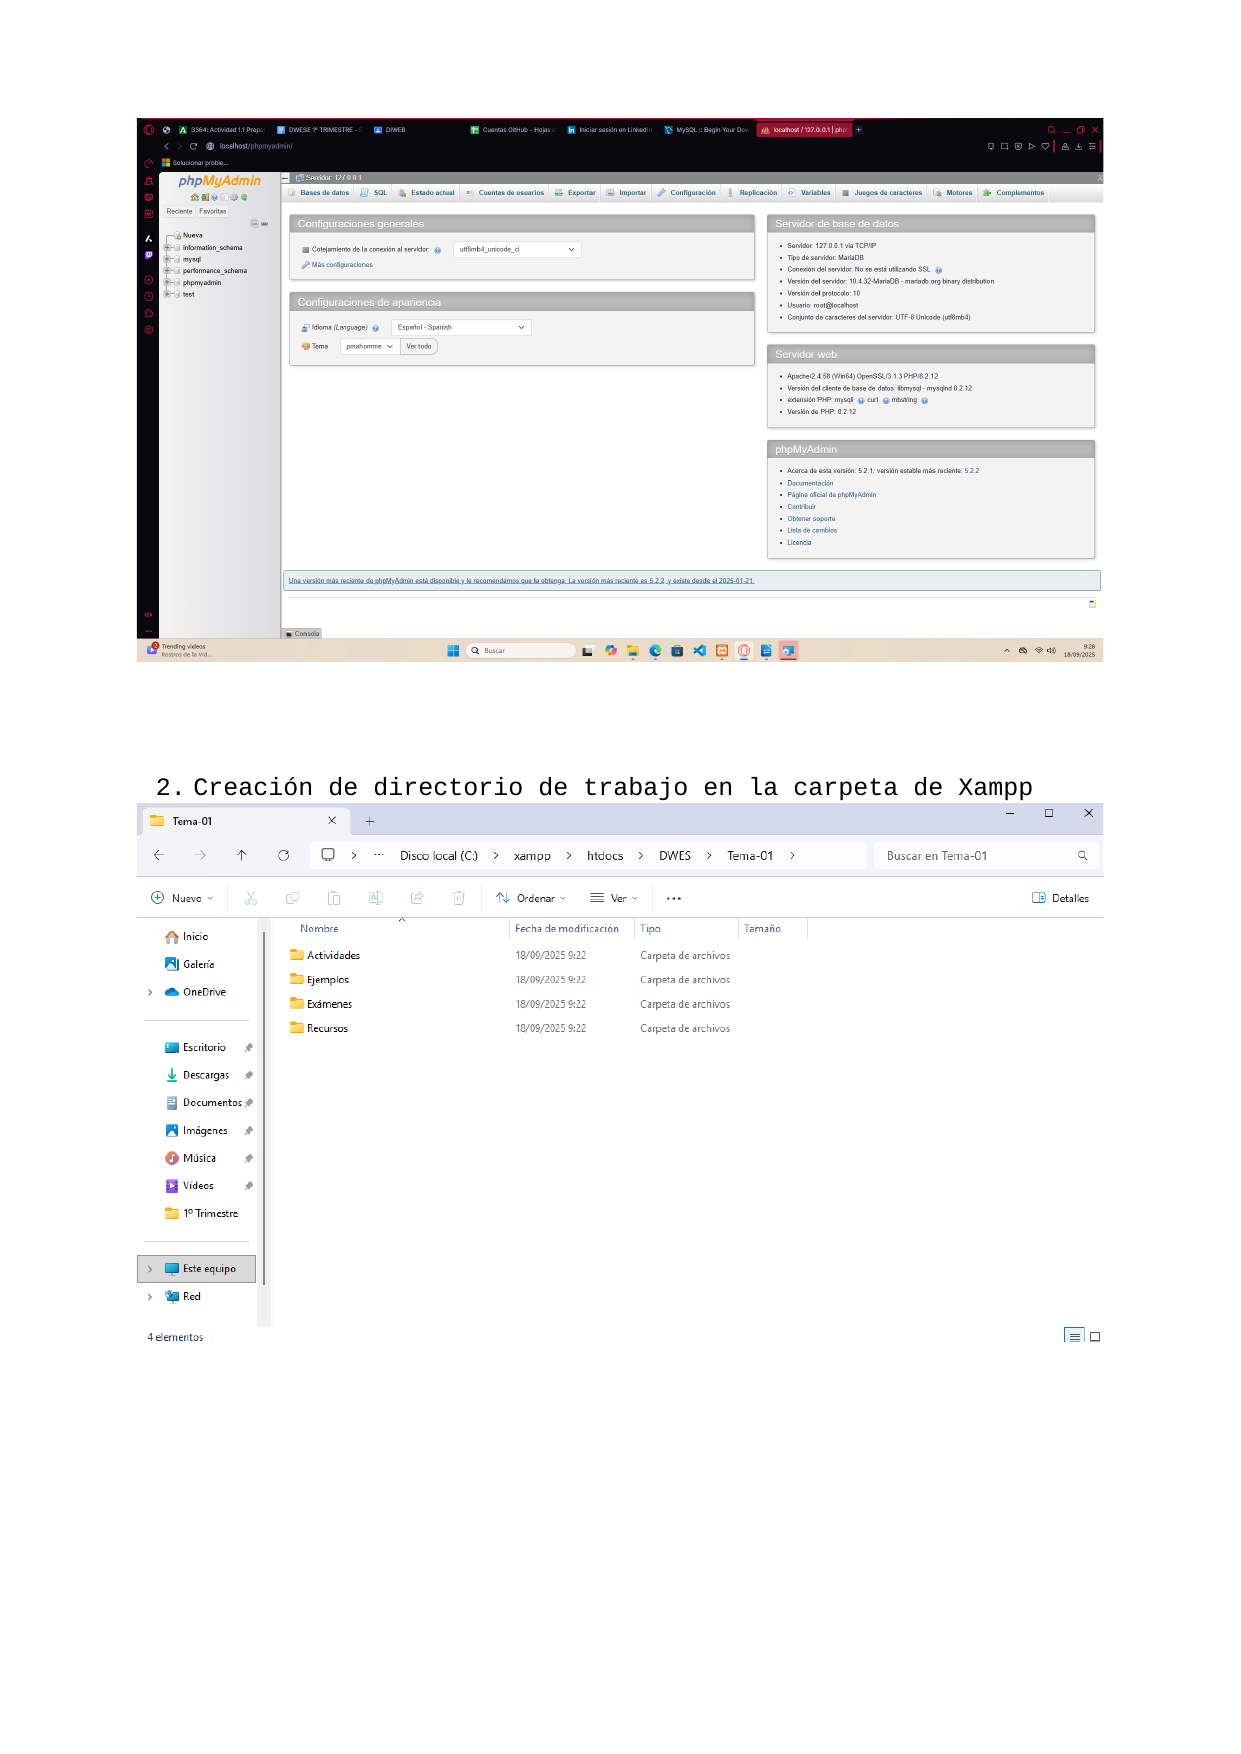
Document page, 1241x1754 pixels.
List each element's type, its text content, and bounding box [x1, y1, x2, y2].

picture [136, 803, 1104, 1342]
picture [136, 118, 1104, 662]
list Creación de directorio de trabajo en la carpeta de Xampp [156, 775, 1122, 803]
